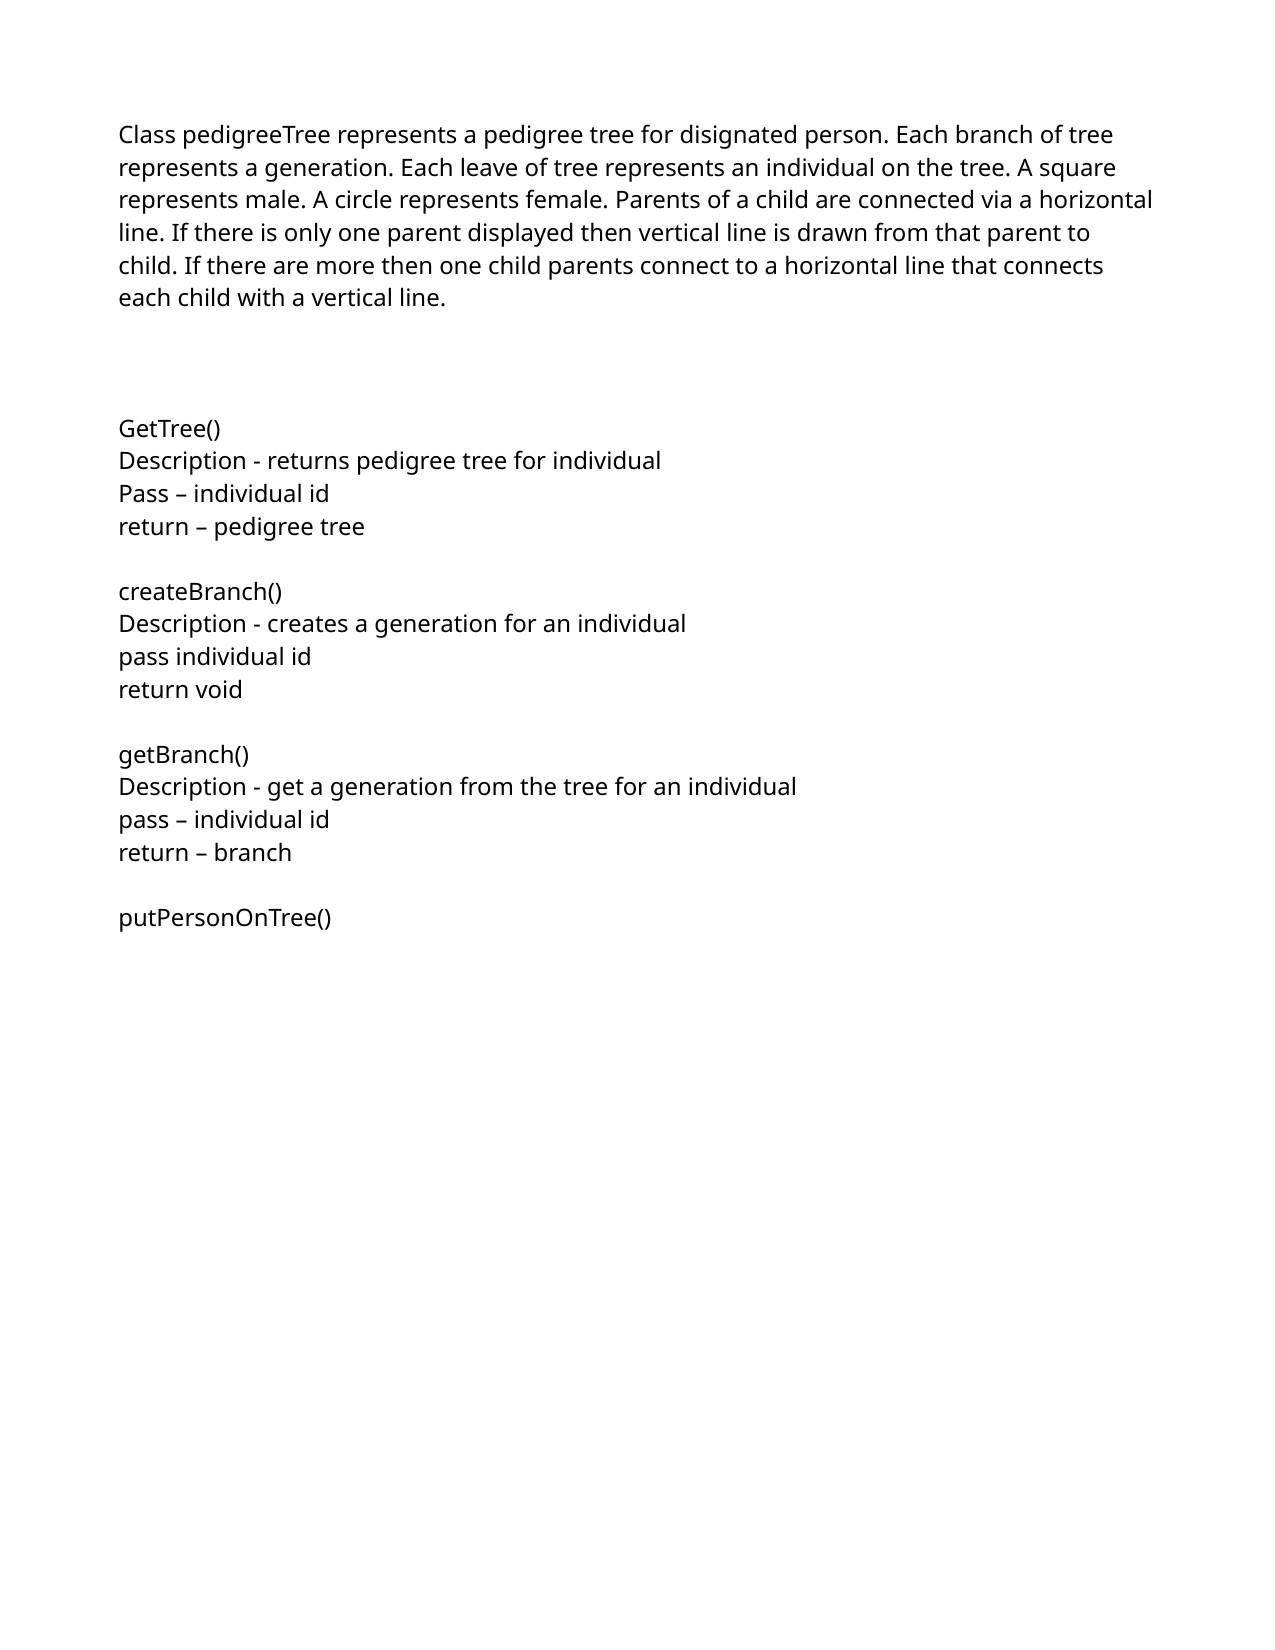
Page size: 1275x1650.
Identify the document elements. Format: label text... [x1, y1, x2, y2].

text createBranch() [118, 574, 1157, 607]
text return – branch [118, 835, 1157, 868]
text return void [118, 672, 1157, 705]
text pass individual id [118, 640, 1157, 672]
text return – pedigree tree [118, 509, 1157, 542]
text Description - creates a generation for an individual [118, 607, 1157, 640]
text pass – individual id [118, 803, 1157, 835]
text Description - returns pedigree tree for individual [118, 444, 1157, 477]
text Description - get a generation from the tree for an individual [118, 770, 1157, 803]
text Pass – individual id [118, 477, 1157, 509]
text GetTree() [118, 412, 1157, 444]
text Class pedigreeTree represents a pedigree tree for disignated person. Each branch of tree represents a generation. Each leave of tree represents an individual on the tree. A square represents male. A circle represents female. Parents of a child are connected via a horizontal line. If there is only one parent displayed then vertical line is drawn from that parent to child. If there are more then one child parents connect to a horizontal line that connects each child with a vertical line. [118, 118, 1157, 314]
text getBranch() [118, 738, 1157, 770]
text putPersonOnTree() [118, 901, 1157, 933]
